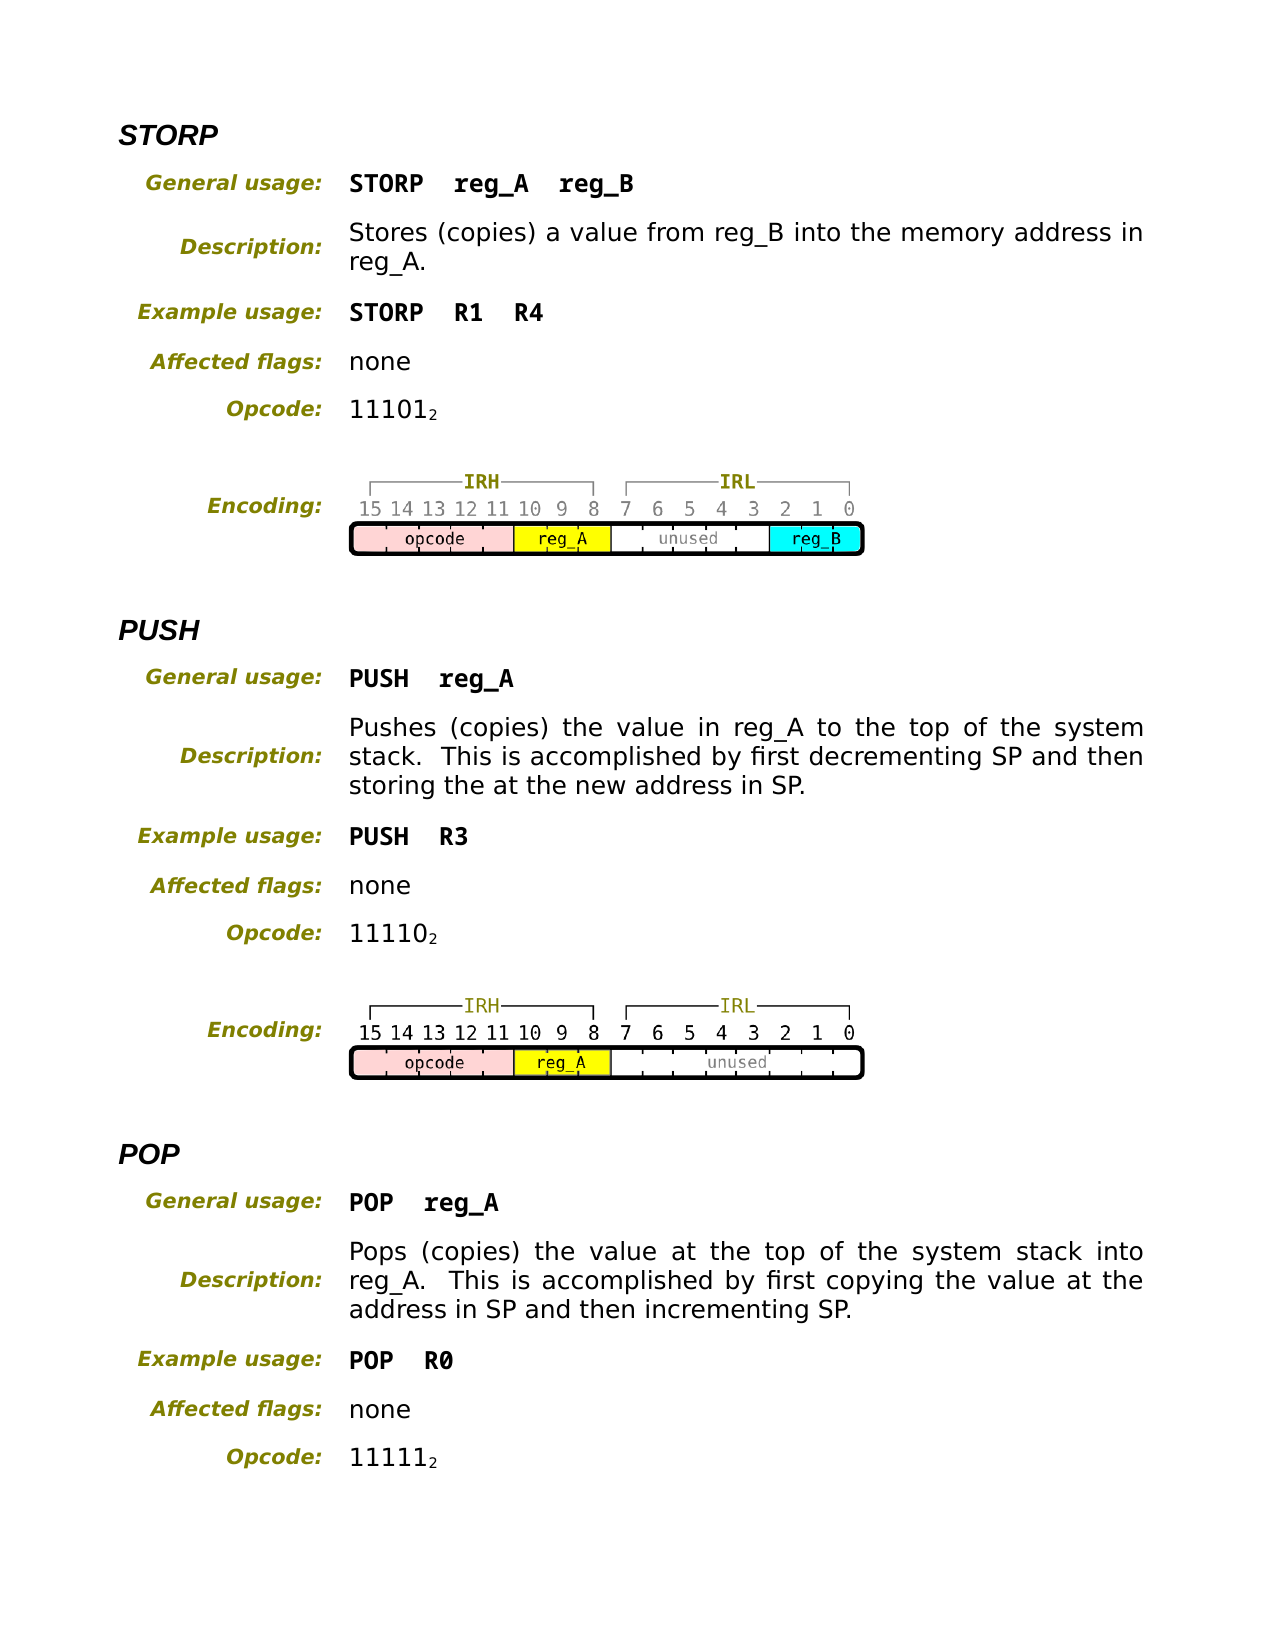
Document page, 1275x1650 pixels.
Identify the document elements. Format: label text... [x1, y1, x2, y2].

table_cell [337, 441, 1157, 588]
table_cell Example usage: [118, 294, 337, 346]
table_cell Stores (copies) a value from reg_B into the memory address in reg_A. [337, 217, 1157, 293]
picture [348, 996, 865, 1080]
table_cell none [337, 870, 1157, 917]
table_cell Opcode: [118, 1441, 337, 1489]
table_cell Description: [118, 711, 337, 817]
picture [348, 472, 865, 556]
table_cell Affected flags: [118, 1394, 337, 1441]
table_header General usage: [118, 1183, 337, 1235]
table_header General usage: [118, 164, 337, 217]
table_cell Encoding: [118, 965, 337, 1112]
subtitle PUSH [118, 613, 1157, 646]
table_cell 111112 [337, 1441, 1157, 1489]
table_cell 111102 [337, 918, 1157, 965]
table_cell 111012 [337, 394, 1157, 441]
table_cell none [337, 1394, 1157, 1441]
table_cell Description: [118, 217, 337, 293]
table_cell Description: [118, 1235, 337, 1341]
table_cell PUSH R3 [337, 817, 1157, 870]
table_cell POP R0 [337, 1341, 1157, 1394]
table_cell Opcode: [118, 394, 337, 441]
subtitle POP [118, 1137, 1157, 1170]
table_cell Pops (copies) the value at the top of the system stack into reg_A. This is accomplished by first copying the value at the address in SP and then incrementing SP. [337, 1235, 1157, 1341]
table_cell [337, 965, 1157, 1112]
table_cell none [337, 346, 1157, 393]
table_cell Encoding: [118, 441, 337, 588]
table_cell Opcode: [118, 918, 337, 965]
table_cell Example usage: [118, 1341, 337, 1394]
table_header POP reg_A [337, 1183, 1157, 1235]
table_header STORP reg_A reg_B [337, 164, 1157, 217]
subtitle STORP [118, 118, 1157, 152]
table_cell Affected flags: [118, 346, 337, 393]
table_cell Pushes (copies) the value in reg_A to the top of the system stack. This is accomplished by first decrementing SP and then storing the at the new address in SP. [337, 711, 1157, 817]
table_header PUSH reg_A [337, 659, 1157, 711]
table_header General usage: [118, 659, 337, 711]
table_cell STORP R1 R4 [337, 294, 1157, 346]
table_cell Affected flags: [118, 870, 337, 917]
table_cell Example usage: [118, 817, 337, 870]
